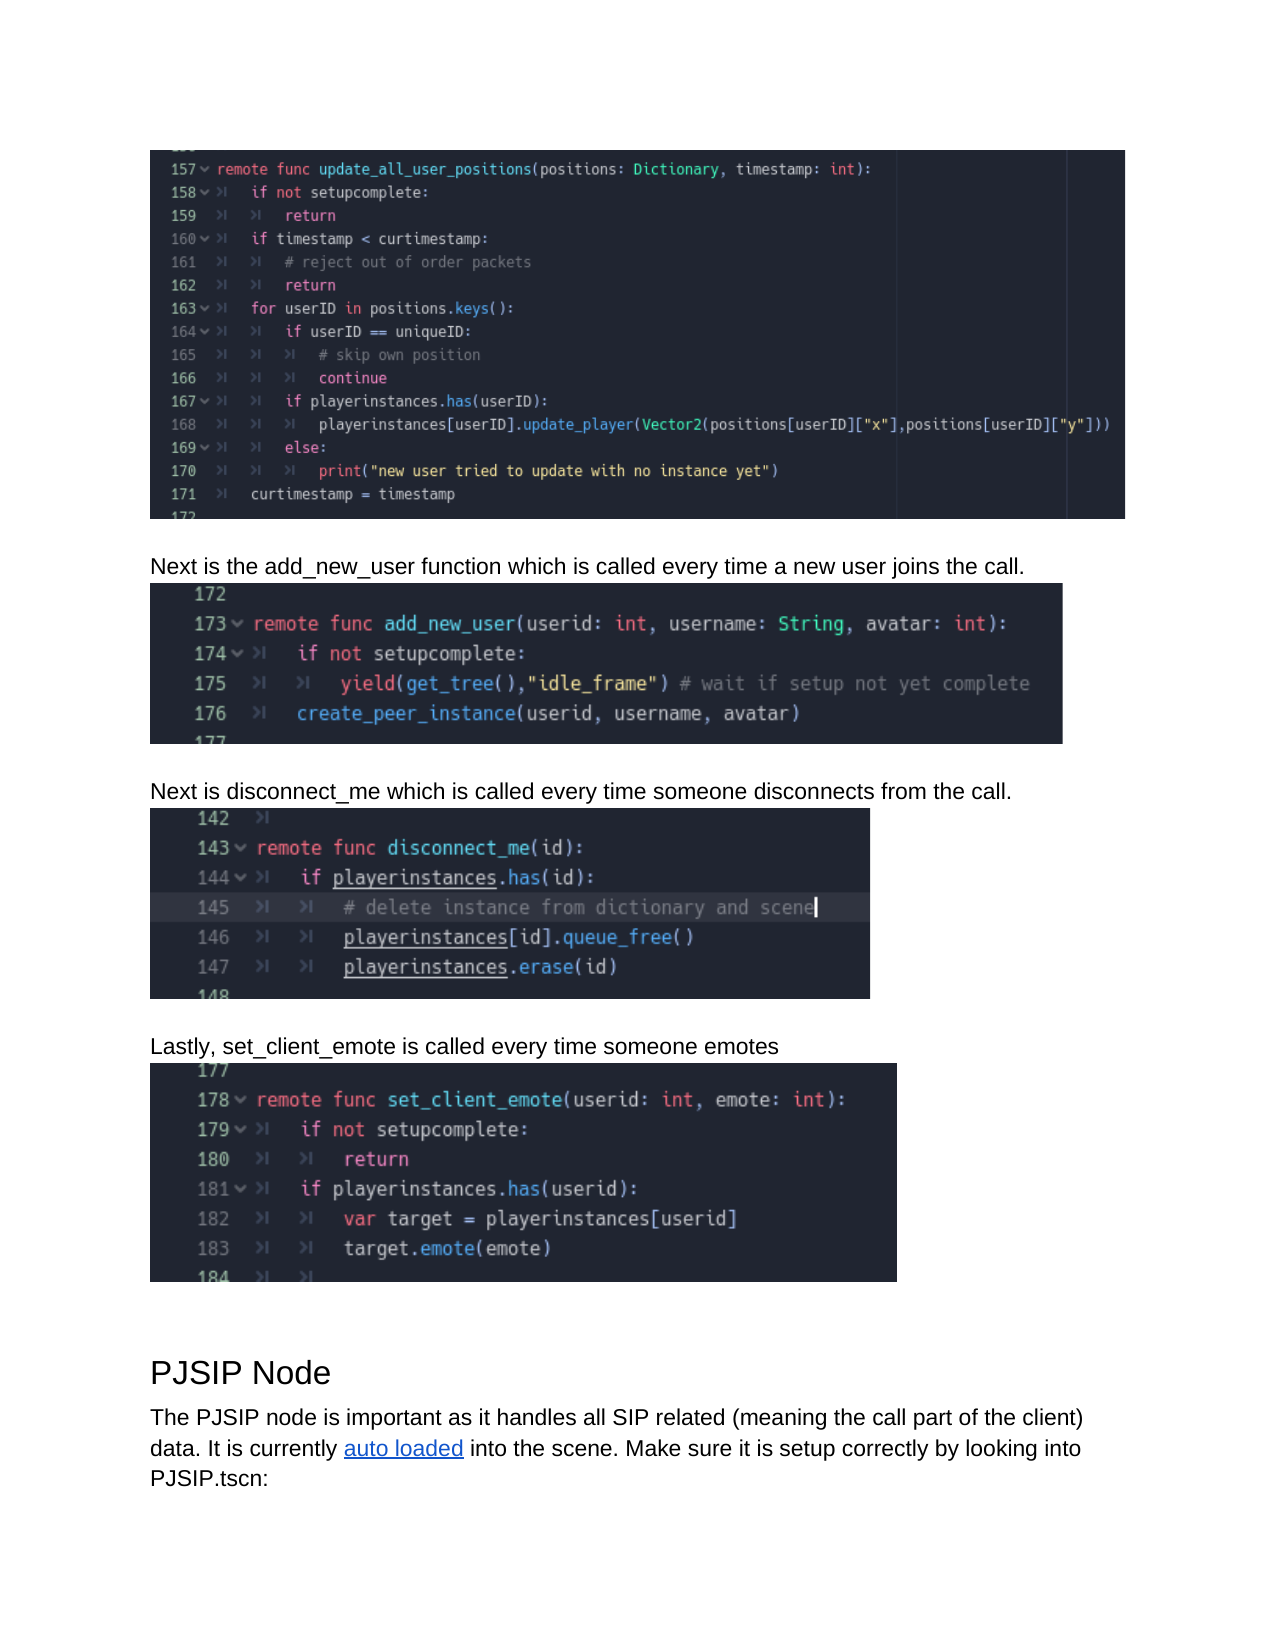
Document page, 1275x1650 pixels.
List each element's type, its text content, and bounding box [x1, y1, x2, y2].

picture [150, 150, 1125, 519]
text The PJSIP node is important as it handles all SIP related (meaning the call part of the client) data. It is currently auto loaded into the scene. Make sure it is setup correctly by looking into PJSIP.tscn: [150, 1404, 1125, 1491]
subtitle PJSIP Node [150, 1353, 1125, 1392]
text Lastly, set_client_emote is called every time someone emotes [150, 1033, 1125, 1059]
text Next is the add_new_user function which is called every time a new user joins the call. [150, 553, 1125, 579]
picture [150, 583, 1063, 744]
picture [150, 1063, 897, 1282]
picture [150, 808, 871, 999]
text Next is disconnect_me which is called every time someone disconnects from the call. [150, 778, 1125, 804]
